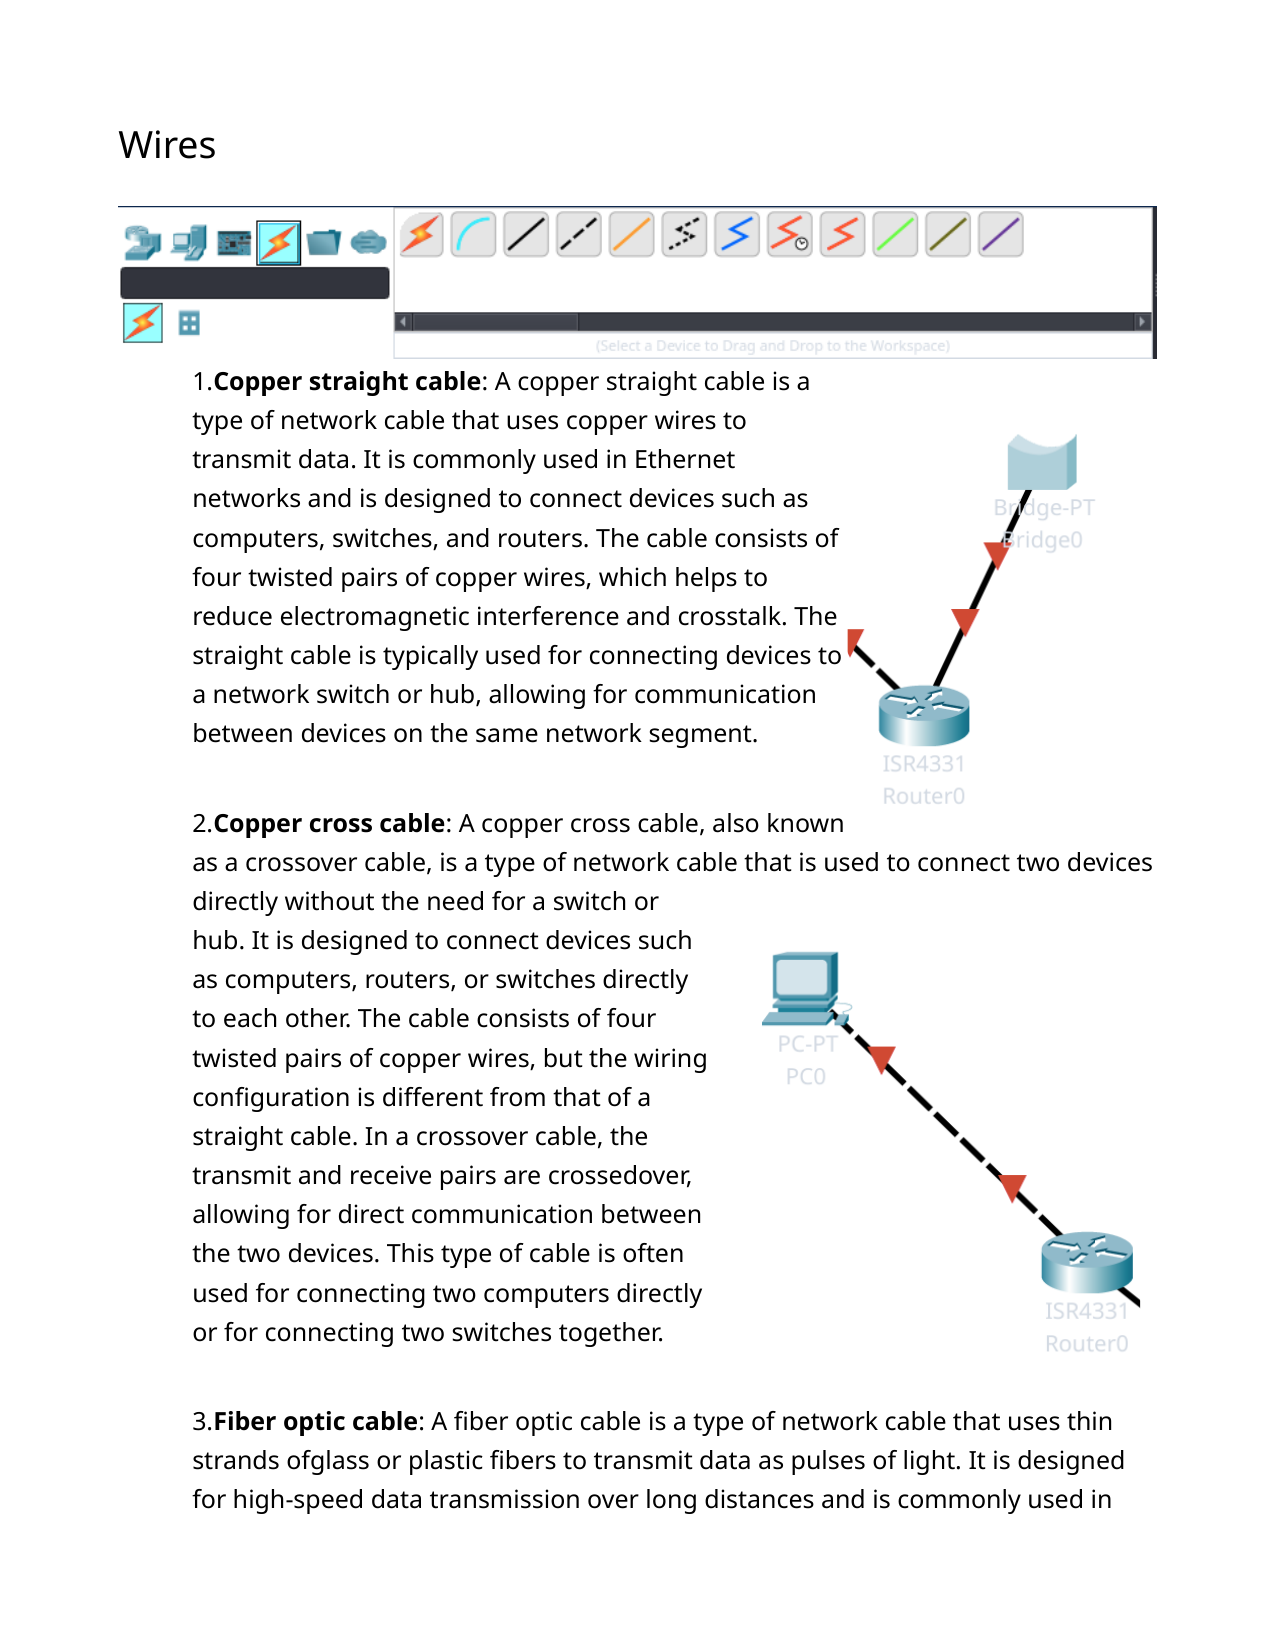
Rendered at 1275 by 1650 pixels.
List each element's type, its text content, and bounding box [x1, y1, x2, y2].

list Copper cross cable: A copper cross cable, also known as a crossover cable, is a type of network cable that is used to connect two devices directly without the need for a switch or hub. It is designed to connect devices such as computers, routers, or switches directly to each other. The cable consists of four twisted pairs of copper wires, but the wiring configuration is different from that of a straight cable. In a crossover cable, the transmit and receive pairs are crossedover, allowing for direct communication between the two devices. This type of cable is often used for connecting two computers directly or for connecting two switches together. [118, 805, 1157, 1348]
list Copper straight cable: A copper straight cable is a type of network cable that uses copper wires to transmit data. It is commonly used in Ethernet networks and is designed to connect devices such as computers, switches, and routers. The cable consists of four twisted pairs of copper wires, which helps to reduce electromagnetic interference and crosstalk. The straight cable is typically used for connecting devices to a network switch or hub, allowing for communication between devices on the same network segment. [118, 359, 1157, 750]
picture [847, 380, 1114, 833]
picture [714, 911, 1141, 1381]
list Fiber optic cable: A fiber optic cable is a type of network cable that uses thin strands ofglass or plastic fibers to transmit data as pulses of light. It is designed for high-speed data transmission over long distances and is commonly used in [118, 1403, 1157, 1516]
picture [118, 206, 1157, 359]
subtitle Wires [118, 118, 1157, 169]
